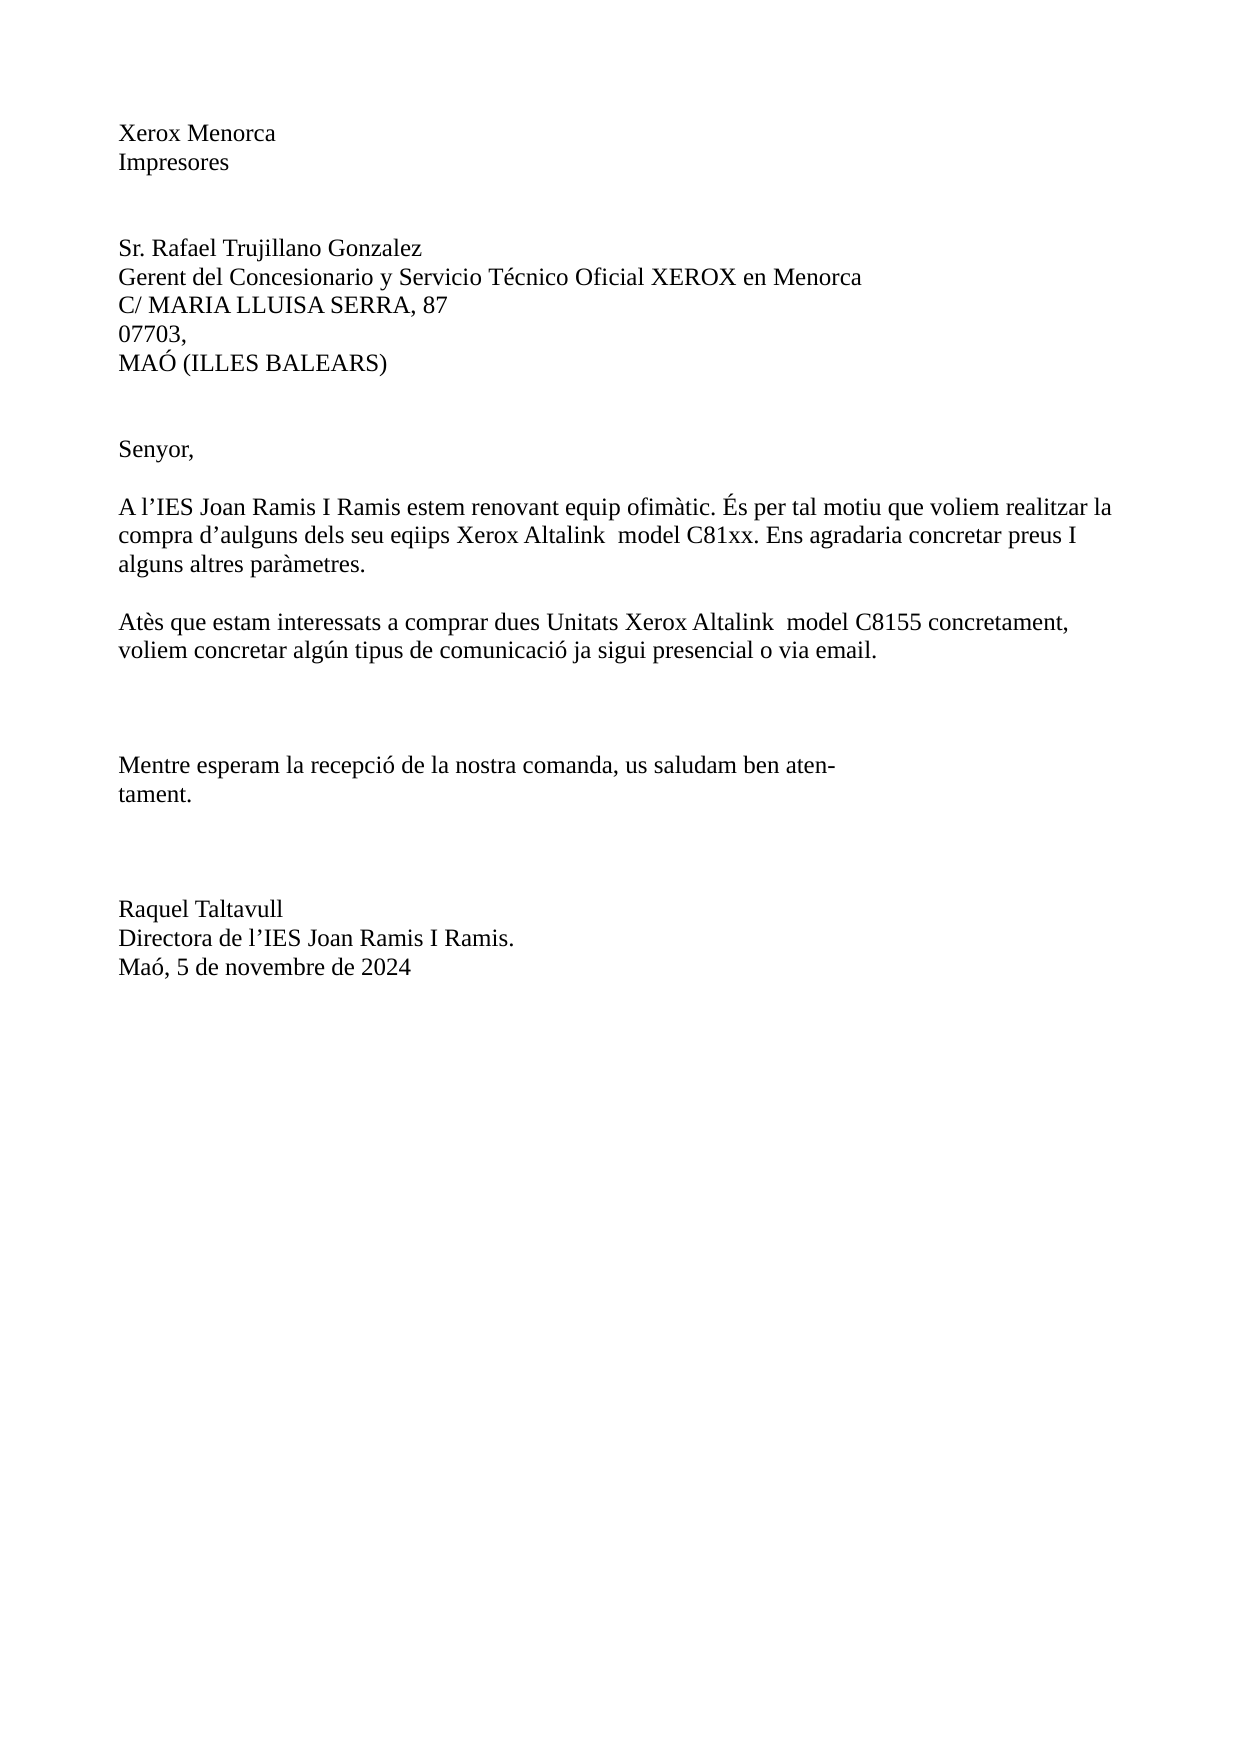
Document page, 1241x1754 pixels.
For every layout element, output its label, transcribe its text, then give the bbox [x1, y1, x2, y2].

text 07703, [118, 319, 1122, 348]
text Sr. Rafael Trujillano Gonzalez [118, 233, 1122, 262]
text tament. [118, 779, 1122, 808]
text Xerox Menorca [118, 118, 1122, 147]
text Maó, 5 de novembre de 2024 [118, 952, 1122, 981]
text Atès que estam interessats a comprar dues Unitats Xerox Altalink model C8155 concretament, voliem concretar algún tipus de comunicació ja sigui presencial o via email. [118, 607, 1122, 664]
text A l’IES Joan Ramis I Ramis estem renovant equip ofimàtic. És per tal motiu que voliem realitzar la compra d’aulguns dels seu eqiips Xerox Altalink model C81xx. Ens agradaria concretar preus I alguns altres paràmetres. [118, 492, 1122, 578]
text Directora de l’IES Joan Ramis I Ramis. [118, 923, 1122, 952]
text Impresores [118, 147, 1122, 176]
text Raquel Taltavull [118, 894, 1122, 923]
text Gerent del Concesionario y Servicio Técnico Oficial XEROX en Menorca [118, 262, 1122, 291]
text C/ MARIA LLUISA SERRA, 87 [118, 291, 1122, 319]
text Mentre esperam la recepció de la nostra comanda, us saludam ben aten- [118, 751, 1122, 779]
text Senyor, [118, 434, 1122, 463]
text MAÓ (ILLES BALEARS) [118, 348, 1122, 377]
